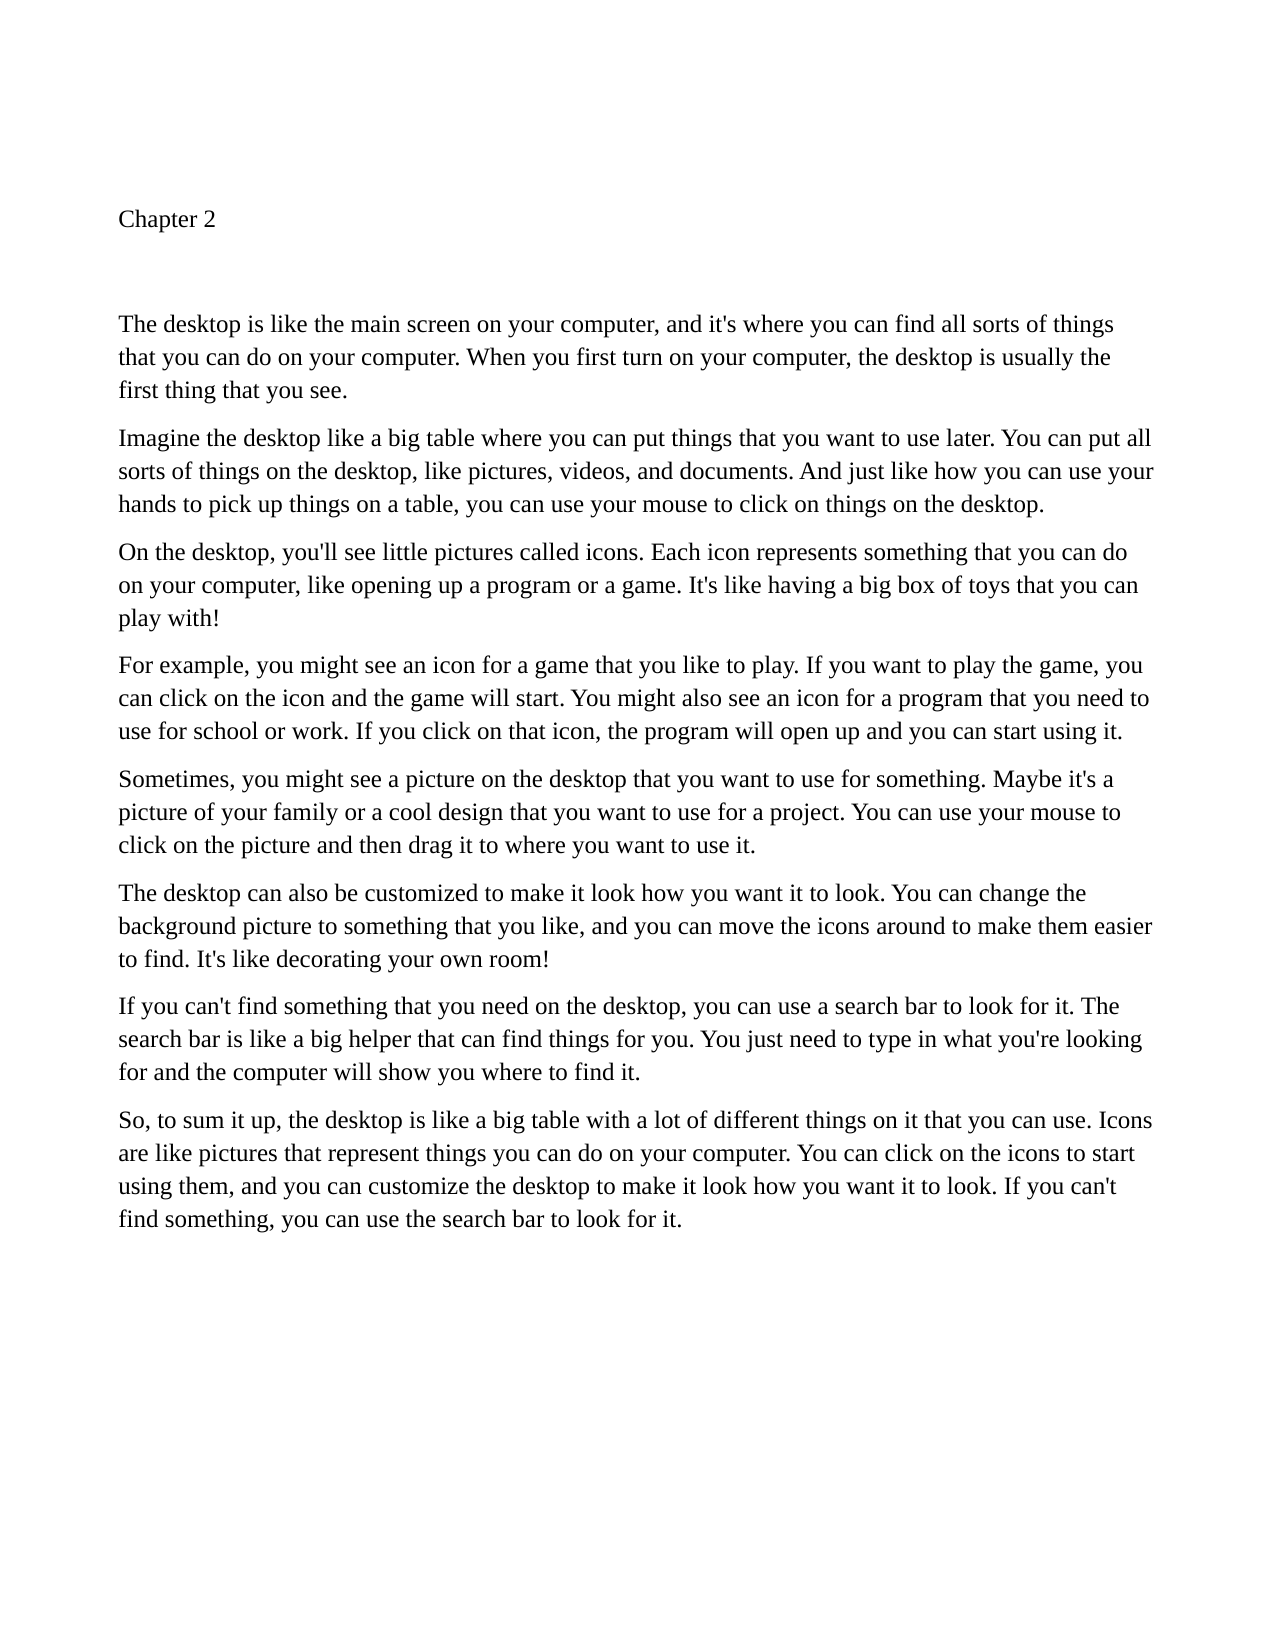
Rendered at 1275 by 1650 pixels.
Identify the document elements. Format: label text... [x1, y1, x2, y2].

text Sometimes, you might see a picture on the desktop that you want to use for something. Maybe it's a picture of your family or a cool design that you want to use for a project. You can use your mouse to click on the picture and then drag it to where you want to use it. [118, 764, 1157, 859]
text So, to sum it up, the desktop is like a big table with a lot of different things on it that you can use. Icons are like pictures that represent things you can do on your computer. You can click on the icons to start using them, and you can customize the desktop to make it look how you want it to look. If you can't find something, you can use the search bar to look for it. [118, 1105, 1157, 1233]
text On the desktop, you'll see little pictures called icons. Each icon represents something that you can do on your computer, like opening up a program or a game. It's like having a big box of toys that you can play with! [118, 537, 1157, 632]
text The desktop can also be customized to make it look how you want it to look. You can change the background picture to something that you like, and you can move the icons around to make them easier to find. It's like decorating your own room! [118, 878, 1157, 972]
text For example, you might see an icon for a game that you like to play. If you want to play the game, you can click on the icon and the game will start. You might also see an icon for a program that you need to use for school or work. If you click on that icon, the program will open up and you can start using it. [118, 650, 1157, 745]
text If you can't find something that you need on the desktop, you can use a search bar to look for it. The search bar is like a big helper that can find things for you. You just need to type in what you're looking for and the computer will show you where to find it. [118, 991, 1157, 1086]
text Chapter 2 [118, 204, 1157, 233]
text The desktop is like the main screen on your computer, and it's where you can find all sorts of things that you can do on your computer. When you first turn on your computer, the desktop is usually the first thing that you see. [118, 309, 1157, 404]
text Imagine the desktop like a big table where you can put things that you want to use later. You can put all sorts of things on the desktop, like pictures, videos, and documents. And just like how you can use your hands to pick up things on a table, you can use your mouse to click on things on the desktop. [118, 423, 1157, 518]
